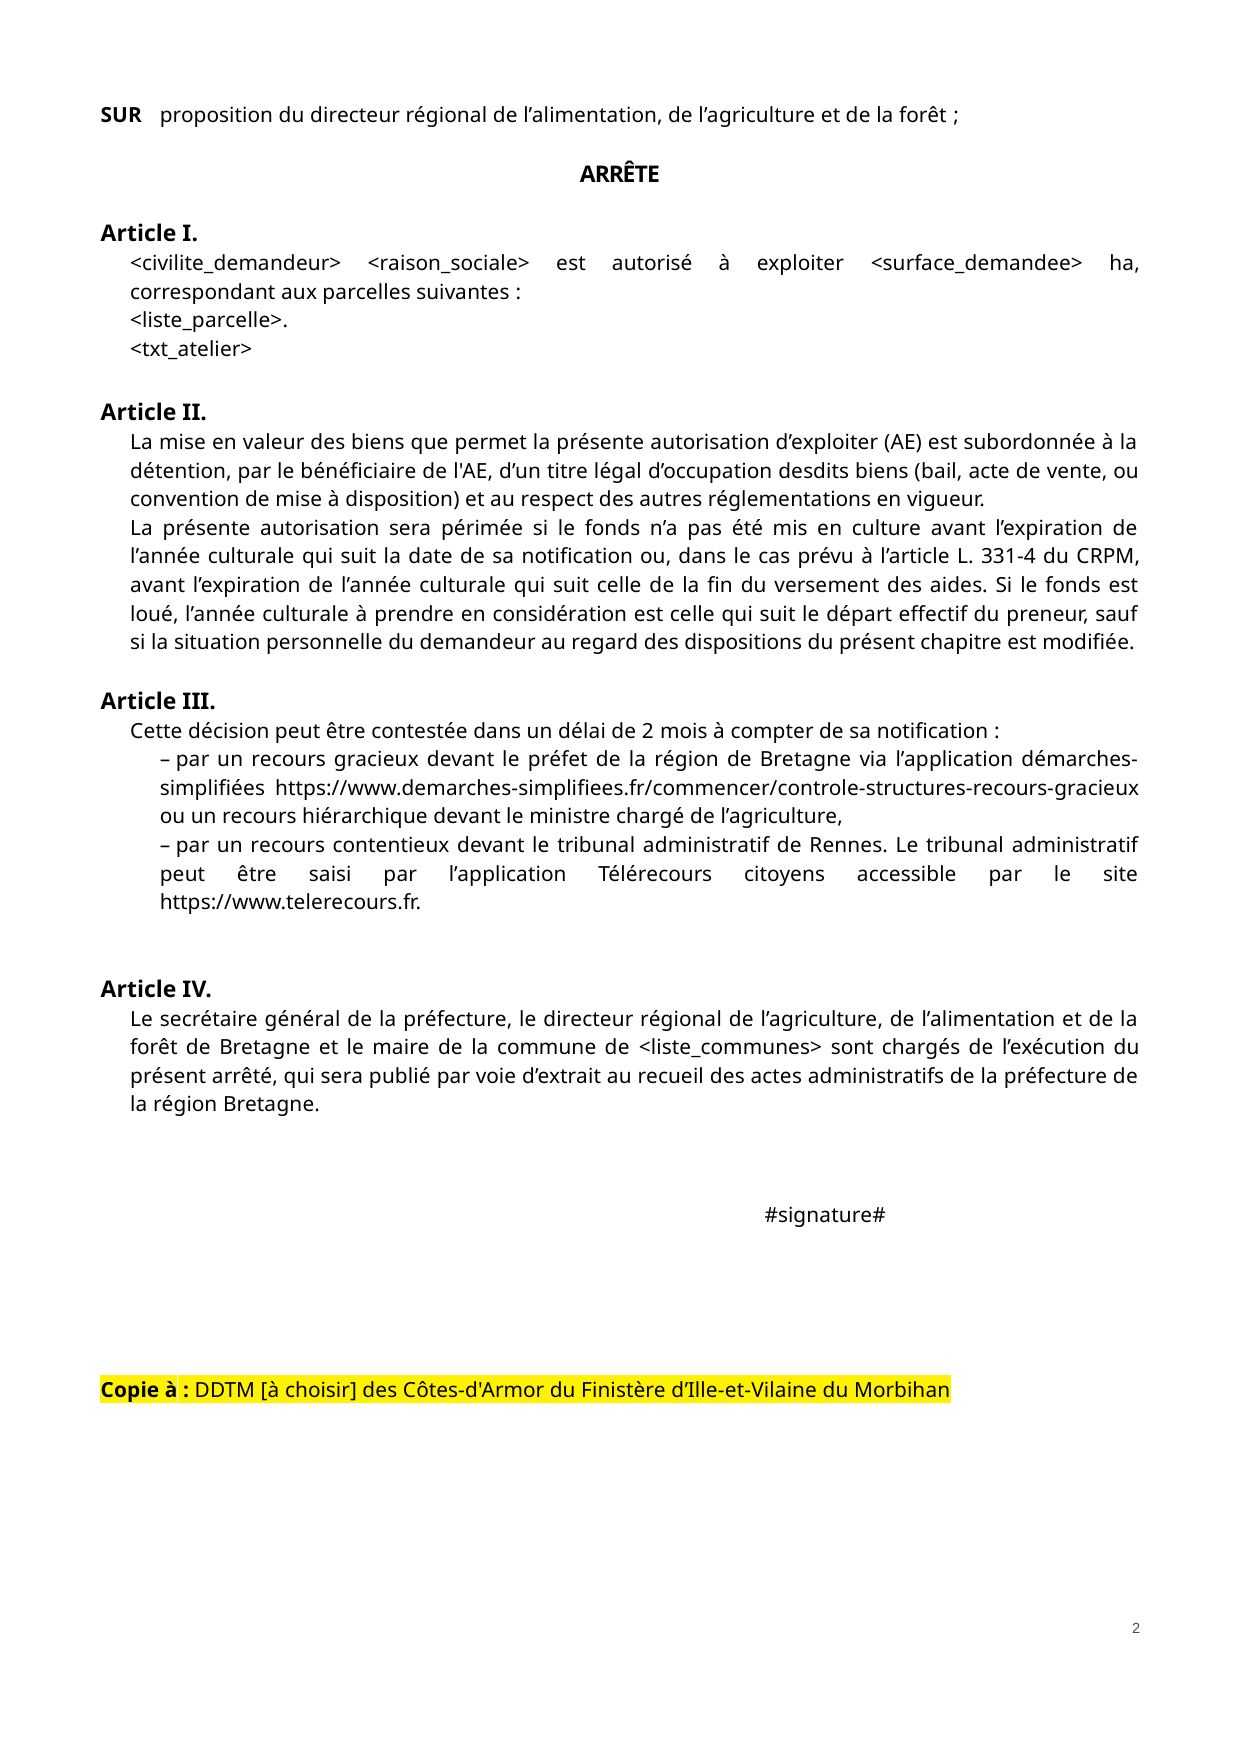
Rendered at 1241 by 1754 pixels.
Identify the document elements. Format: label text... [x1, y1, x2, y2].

text Article I. [100, 217, 1140, 248]
list – par un recours gracieux devant le préfet de la région de Bretagne via l’application démarches-simplifiées https://www.demarches-simplifiees.fr/commencer/controle-structures-recours-gracieux ou un recours hiérarchique devant le ministre chargé de l’agriculture, [159, 744, 1140, 830]
text La présente autorisation sera périmée si le fonds n’a pas été mis en culture avant l’expiration de l’année culturale qui suit la date de sa notification ou, dans le cas prévu à l’article L. 331-4 du CRPM, avant l’expiration de l’année culturale qui suit celle de la fin du versement des aides. Si le fonds est loué, l’année culturale à prendre en considération est celle qui suit le départ effectif du preneur, sauf si la situation personnelle du demandeur au regard des dispositions du présent chapitre est modifiée. [100, 513, 1140, 656]
text Copie à : DDTM [à choisir] des Côtes-d'Armor du Finistère d’Ille-et-Vilaine du Morbihan [100, 1375, 1075, 1403]
text Article III. [100, 685, 1140, 716]
text La mise en valeur des biens que permet la présente autorisation d’exploiter (AE) est subordonnée à la détention, par le bénéficiaire de l'AE, d’un titre légal d’occupation desdits biens (bail, acte de vente, ou convention de mise à disposition) et au respect des autres réglementations en vigueur. [100, 427, 1140, 513]
text ARRÊTE [100, 157, 1140, 188]
text Cette décision peut être contestée dans un délai de 2 mois à compter de sa notification : [100, 716, 1140, 744]
text <civilite_demandeur> <raison_sociale> est autorisé à exploiter <surface_demandee> ha, correspondant aux parcelles suivantes : [130, 248, 1140, 305]
text <txt_atelier> [130, 334, 1140, 362]
text Article IV. [100, 973, 1140, 1004]
text Le secrétaire général de la préfecture, le directeur régional de l’agriculture, de l’alimentation et de la forêt de Bretagne et le maire de la commune de <liste_communes> sont chargés de l’exécution du présent arrêté, qui sera publié par voie d’extrait au recueil des actes administratifs de la préfecture de la région Bretagne. [130, 1004, 1140, 1118]
text SUR proposition du directeur régional de l’alimentation, de l’agriculture et de la forêt ; [100, 100, 1140, 129]
text Article II. [100, 396, 1140, 427]
text <liste_parcelle>. [130, 305, 1140, 334]
list – par un recours contentieux devant le tribunal administratif de Rennes. Le tribunal administratif peut être saisi par l’application Télérecours citoyens accessible par le site https://www.telerecours.fr. [159, 830, 1140, 916]
table_header [89, 1175, 556, 1375]
table_header #signature# [556, 1175, 1094, 1375]
